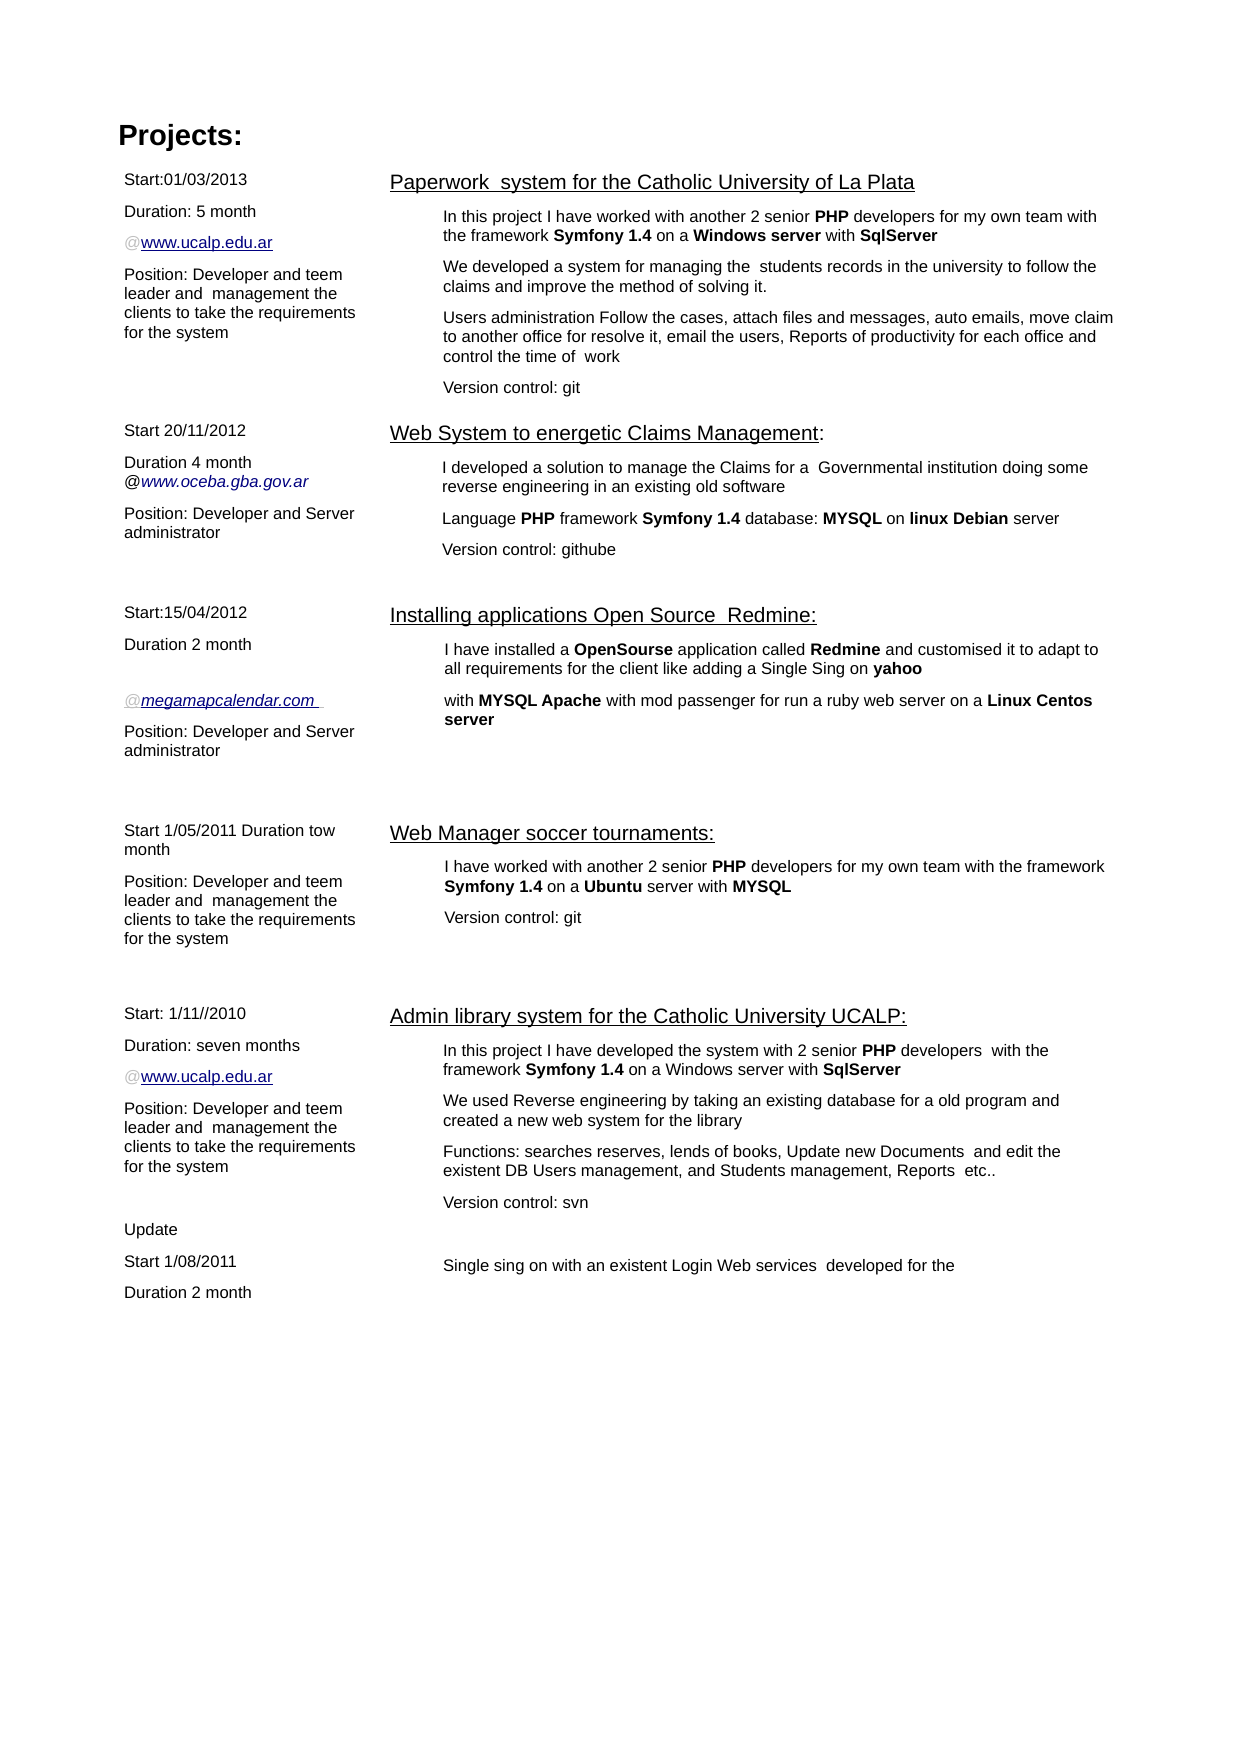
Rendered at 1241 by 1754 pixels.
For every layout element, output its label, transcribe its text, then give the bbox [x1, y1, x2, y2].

table_cell Start 20/11/2012 Duration 4 month @www.oceba.gba.gov.ar Position: Developer and Server administrator [118, 415, 384, 597]
table_cell Start: 1/11//2010 Duration: seven months @www.ucalp.edu.ar Position: Developer and teem leader and management the clients to take the requirements for the system Update Start 1/08/2011 Duration 2 month [118, 998, 384, 1352]
table_cell Installing applications Open Source Redmine: I have installed a OpenSourse application called Redmine and customised it to adapt to all requirements for the client like adding a Single Sing on yahoo with MYSQL Apache with mod passenger for run a ruby web server on a Linux Centos server [384, 597, 1123, 815]
table_cell Web Manager soccer tournaments: I have worked with another 2 senior PHP developers for my own team with the framework Symfony 1.4 on a Ubuntu server with MYSQL Version control: git [384, 815, 1123, 998]
table_cell Start:15/04/2012 Duration 2 month @megamapcalendar.com Position: Developer and Server administrator [118, 597, 384, 815]
table_header Paperwork system for the Catholic University of La Plata In this project I have worked with another 2 senior PHP developers for my own team with the framework Symfony 1.4 on a Windows server with SqlServer We developed a system for managing the students records in the university to follow the claims and improve the method of solving it. Users administration Follow the cases, attach files and messages, auto emails, move claim to another office for resolve it, email the users, Reports of productivity for each office and control the time of work Version control: git [384, 164, 1123, 415]
table_cell Start 1/05/2011 Duration tow month Position: Developer and teem leader and management the clients to take the requirements for the system [118, 815, 384, 998]
table_cell Web System to energetic Claims Management: I developed a solution to manage the Claims for a Governmental institution doing some reverse engineering in an existing old software Language PHP framework Symfony 1.4 database: MYSQL on linux Debian server Version control: githube [384, 415, 1123, 597]
table_header Start:01/03/2013 Duration: 5 month @www.ucalp.edu.ar Position: Developer and teem leader and management the clients to take the requirements for the system [118, 164, 384, 415]
subtitle Projects: [118, 118, 1122, 152]
table_cell Admin library system for the Catholic University UCALP: In this project I have developed the system with 2 senior PHP developers with the framework Symfony 1.4 on a Windows server with SqlServer We used Reverse engineering by taking an existing database for a old program and created a new web system for the library Functions: searches reserves, lends of books, Update new Documents and edit the existent DB Users management, and Students management, Reports etc.. Version control: svn Single sing on with an existent Login Web services developed for the [384, 998, 1123, 1352]
